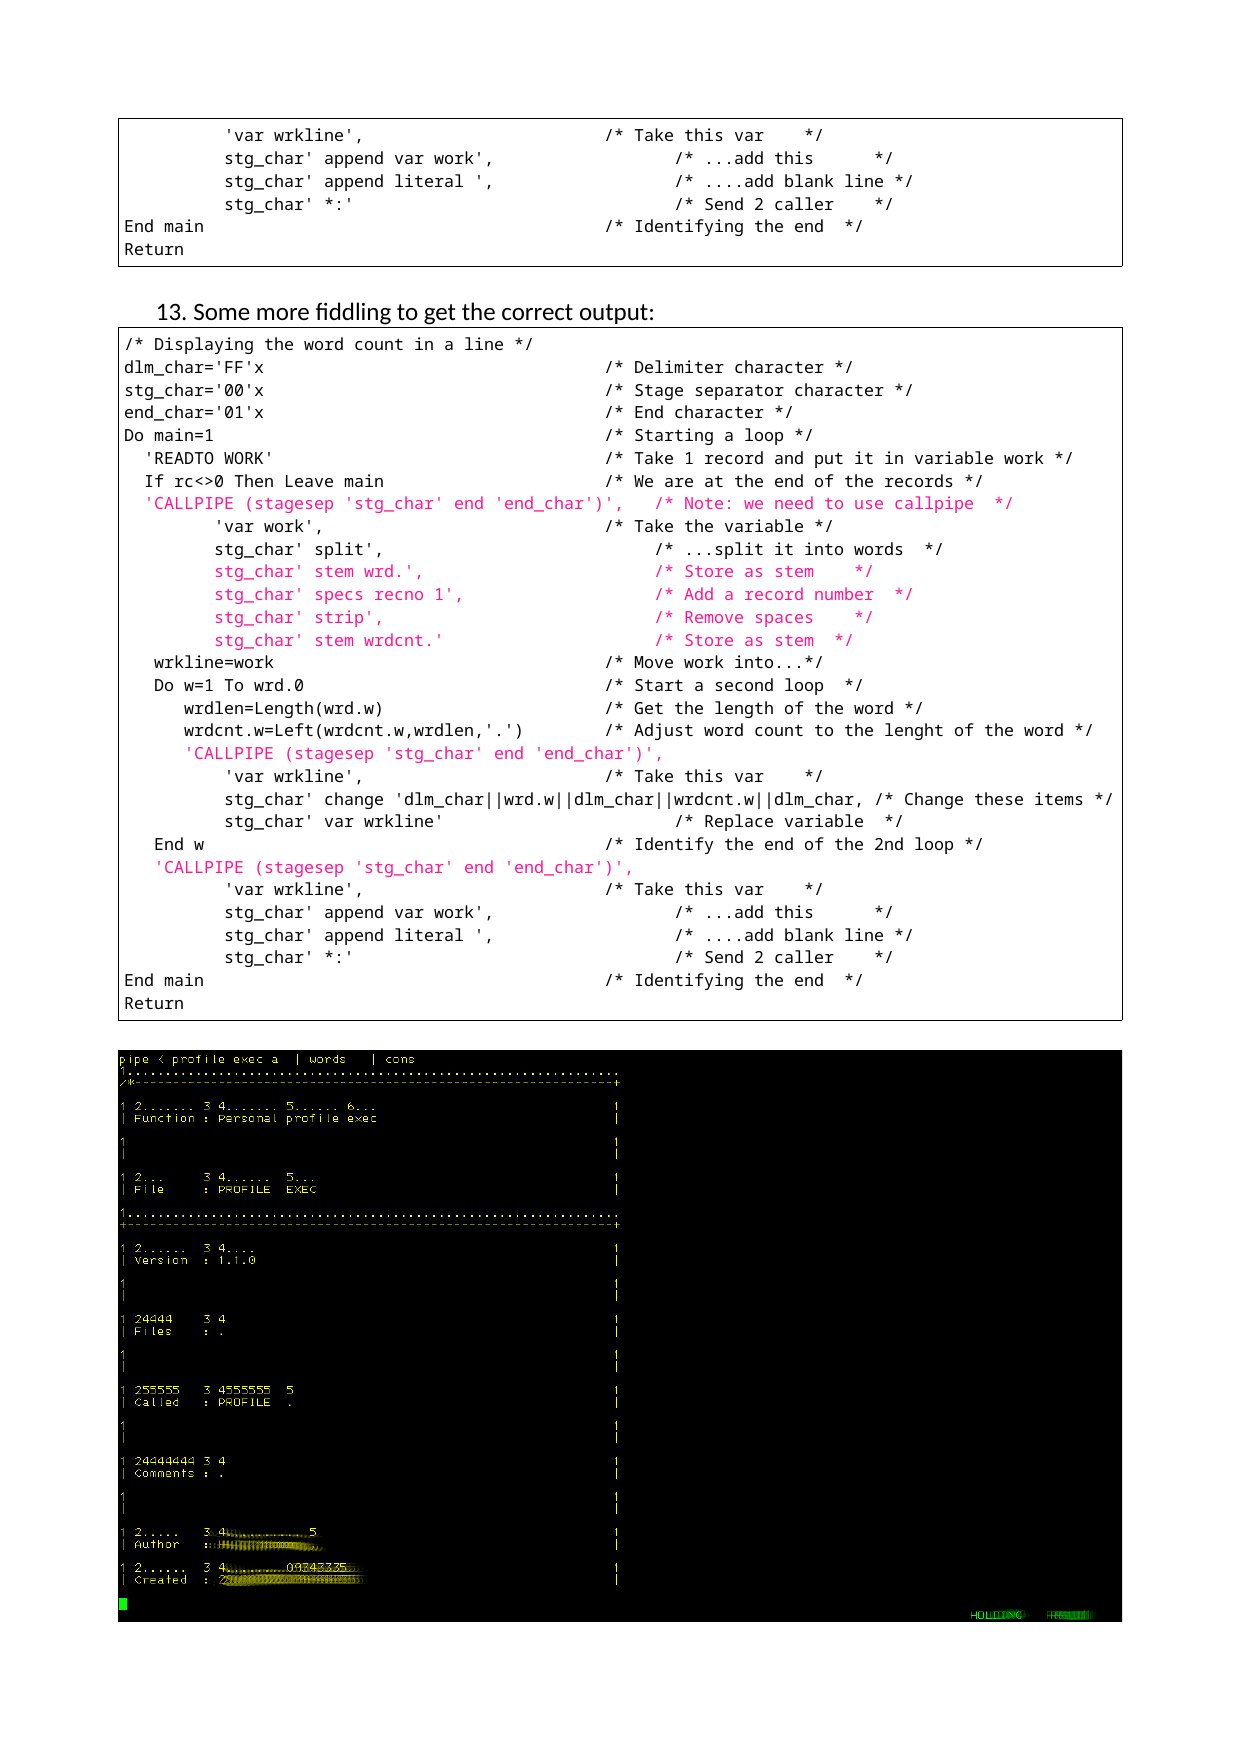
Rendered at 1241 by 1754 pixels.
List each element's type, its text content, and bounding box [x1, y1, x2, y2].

picture [118, 1050, 1123, 1622]
table_header /* Displaying the word count in a line */ dlm_char='FF'x /* Delimiter character */ stg_char='00'x /* Stage separator character */ end_char='01'x /* End character */ Do main=1 /* Starting a loop */ 'READTO WORK' /* Take 1 record and put it in variable work */ If rc<>0 Then Leave main /* We are at the end of the records */ 'CALLPIPE (stagesep 'stg_char' end 'end_char')', /* Note: we need to use callpipe */ 'var work', /* Take the variable */ stg_char' split', /* ...split it into words */ stg_char' stem wrd.', /* Store as stem */ stg_char' specs recno 1', /* Add a record number */ stg_char' strip', /* Remove spaces */ stg_char' stem wrdcnt.' /* Store as stem */ wrkline=work /* Move work into...*/ Do w=1 To wrd.0 /* Start a second loop */ wrdlen=Length(wrd.w) /* Get the length of the word */ wrdcnt.w=Left(wrdcnt.w,wrdlen,'.') /* Adjust word count to the lenght of the word */ 'CALLPIPE (stagesep 'stg_char' end 'end_char')', 'var wrkline', /* Take this var */ stg_char' change 'dlm_char||wrd.w||dlm_char||wrdcnt.w||dlm_char, /* Change these items */ stg_char' var wrkline' /* Replace variable */ End w /* Identify the end of the 2nd loop */ 'CALLPIPE (stagesep 'stg_char' end 'end_char')', 'var wrkline', /* Take this var */ stg_char' append var work', /* ...add this */ stg_char' append literal ', /* ....add blank line */ stg_char' *:' /* Send 2 caller */ End main /* Identifying the end */ Return [119, 328, 1122, 1020]
list Some more fiddling to get the correct output: [156, 297, 1122, 327]
table_header 'var wrkline', /* Take this var */ stg_char' append var work', /* ...add this */ stg_char' append literal ', /* ....add blank line */ stg_char' *:' /* Send 2 caller */ End main /* Identifying the end */ Return [119, 119, 1122, 266]
